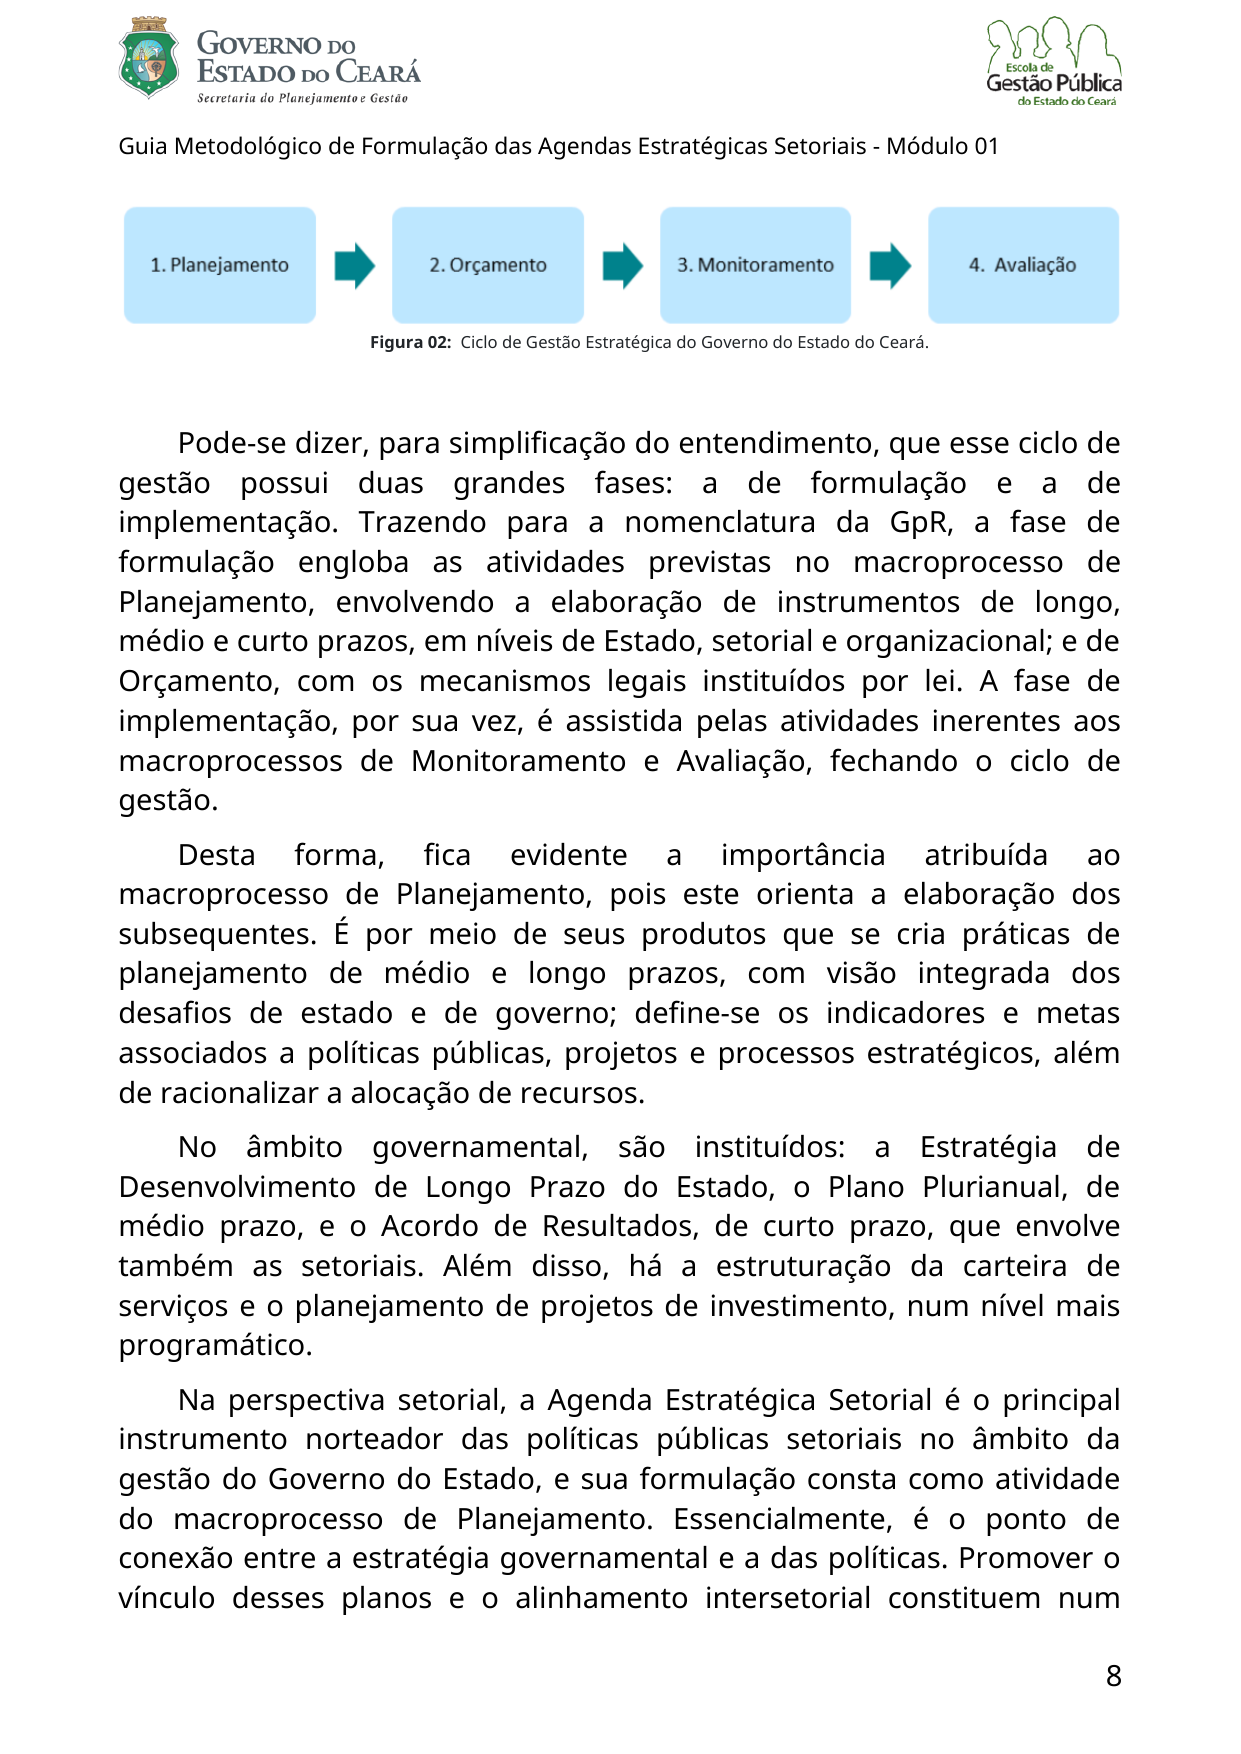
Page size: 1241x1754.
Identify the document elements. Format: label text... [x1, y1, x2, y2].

text Desta forma, fica evidente a importância atribuída ao macroprocesso de Planejamento, pois este orienta a elaboração dos subsequentes. É por meio de seus produtos que se cria práticas de planejamento de médio e longo prazos, com visão integrada dos desafios de estado e de governo; define-se os indicadores e metas associados a políticas públicas, projetos e processos estratégicos, além de racionalizar a alocação de recursos. [118, 834, 1122, 1112]
picture [118, 201, 1123, 331]
picture [118, 16, 1122, 105]
text Figura 02: Ciclo de Gestão Estratégica do Governo do Estado do Ceará. [118, 331, 1122, 353]
text [118, 194, 1122, 201]
text No âmbito governamental, são instituídos: a Estratégia de Desenvolvimento de Longo Prazo do Estado, o Plano Plurianual, de médio prazo, e o Acordo de Resultados, de curto prazo, que envolve também as setoriais. Além disso, há a estruturação da carteira de serviços e o planejamento de projetos de investimento, num nível mais programático. [118, 1126, 1122, 1364]
text Pode-se dizer, para simplificação do entendimento, que esse ciclo de gestão possui duas grandes fases: a de formulação e a de implementação. Trazendo para a nomenclatura da GpR, a fase de formulação engloba as atividades previstas no macroprocesso de Planejamento, envolvendo a elaboração de instrumentos de longo, médio e curto prazos, em níveis de Estado, setorial e organizacional; e de Orçamento, com os mecanismos legais instituídos por lei. A fase de implementação, por sua vez, é assistida pelas atividades inerentes aos macroprocessos de Monitoramento e Avaliação, fechando o ciclo de gestão. [118, 422, 1122, 819]
text Na perspectiva setorial, a Agenda Estratégica Setorial é o principal instrumento norteador das políticas públicas setoriais no âmbito da gestão do Governo do Estado, e sua formulação consta como atividade do macroprocesso de Planejamento. Essencialmente, é o ponto de conexão entre a estratégia governamental e a das políticas. Promover o vínculo desses planos e o alinhamento intersetorial constituem num [118, 1379, 1122, 1617]
